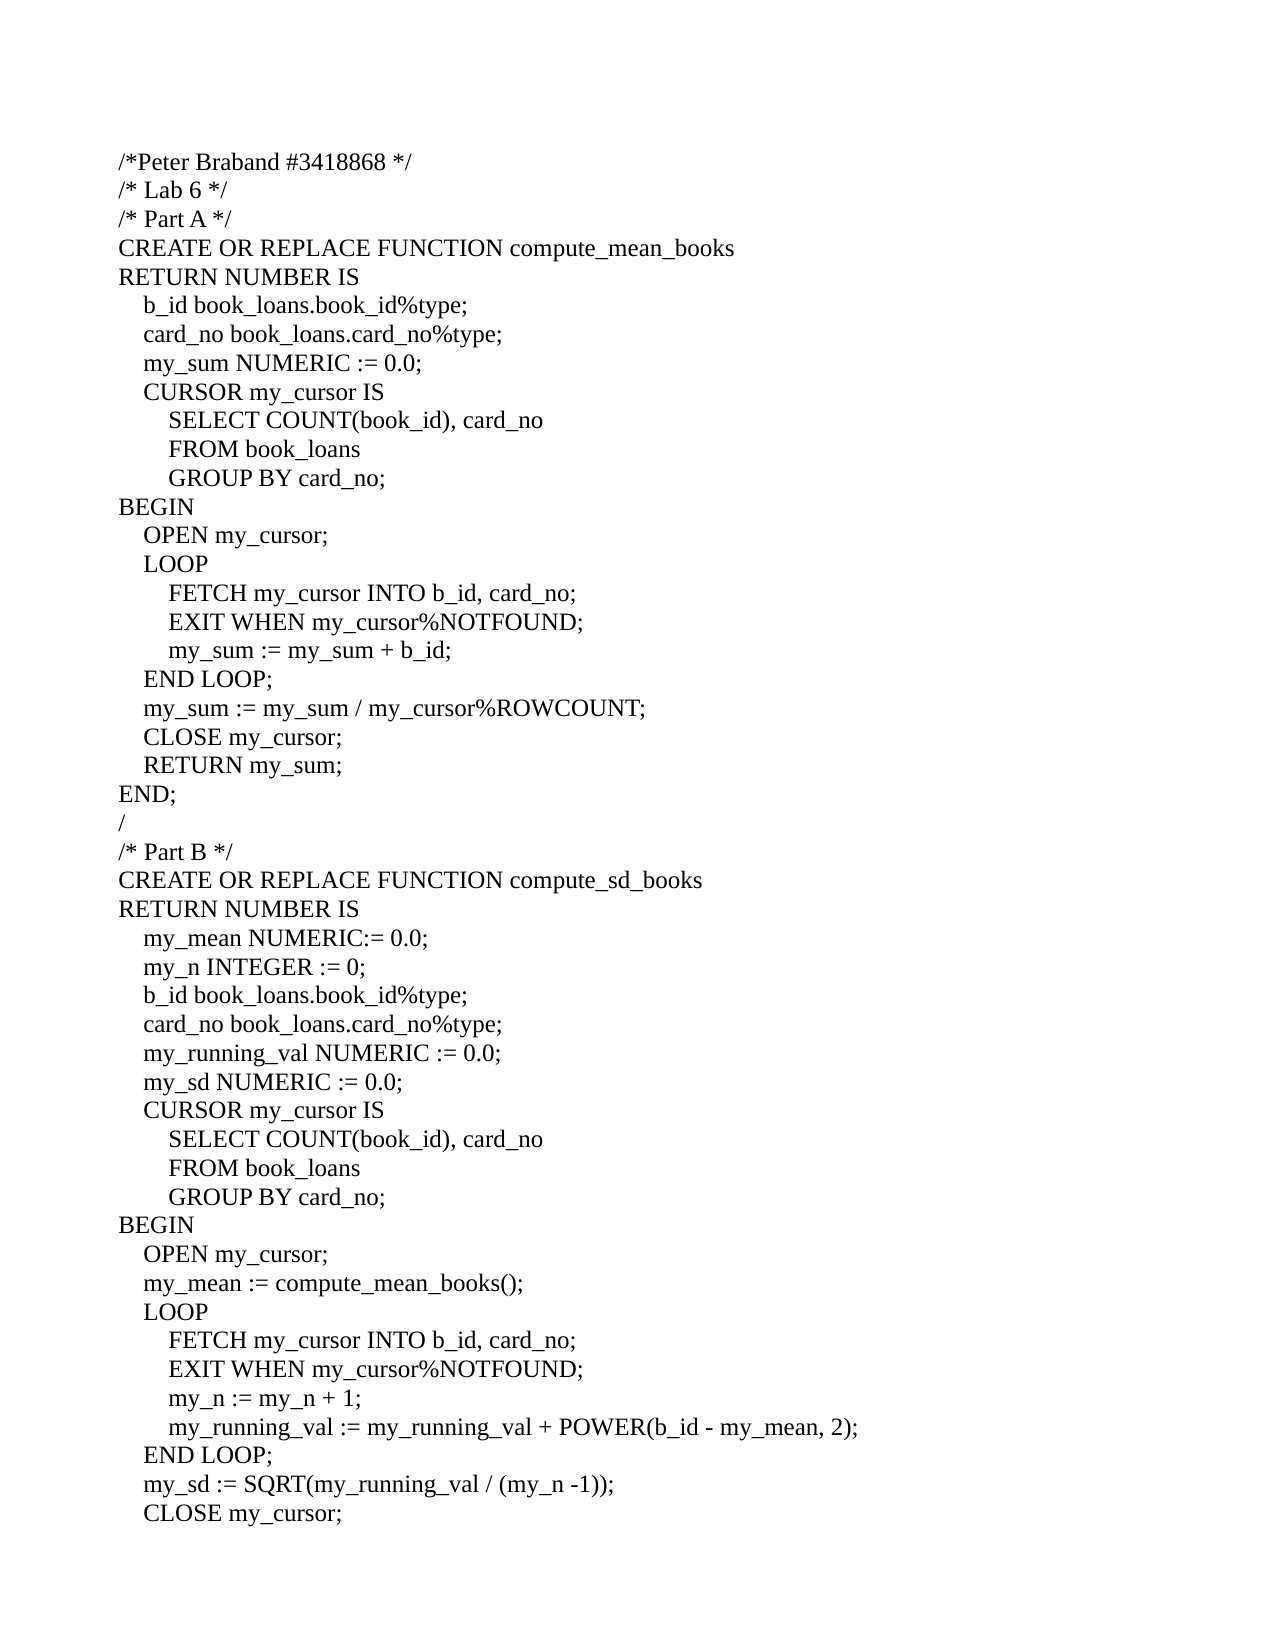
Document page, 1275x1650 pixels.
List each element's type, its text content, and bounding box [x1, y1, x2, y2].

text LOOP [118, 1297, 1157, 1326]
text my_mean := compute_mean_books(); [118, 1268, 1157, 1297]
text RETURN NUMBER IS [118, 262, 1157, 291]
text FETCH my_cursor INTO b_id, card_no; [118, 1326, 1157, 1354]
text my_sd := SQRT(my_running_val / (my_n -1)); [118, 1469, 1157, 1498]
text BEGIN [118, 1211, 1157, 1239]
text my_running_val := my_running_val + POWER(b_id - my_mean, 2); [118, 1412, 1157, 1441]
text /* Lab 6 */ [118, 176, 1157, 204]
text my_sd NUMERIC := 0.0; [118, 1067, 1157, 1096]
text GROUP BY card_no; [118, 1182, 1157, 1211]
text CURSOR my_cursor IS [118, 377, 1157, 406]
text RETURN my_sum; [118, 751, 1157, 779]
text my_n := my_n + 1; [118, 1383, 1157, 1412]
text LOOP [118, 549, 1157, 578]
text CLOSE my_cursor; [118, 1498, 1157, 1527]
text END; [118, 779, 1157, 808]
text my_sum := my_sum / my_cursor%ROWCOUNT; [118, 693, 1157, 722]
text EXIT WHEN my_cursor%NOTFOUND; [118, 1354, 1157, 1383]
text / [118, 808, 1157, 837]
text SELECT COUNT(book_id), card_no [118, 1124, 1157, 1153]
text SELECT COUNT(book_id), card_no [118, 406, 1157, 434]
text card_no book_loans.card_no%type; [118, 1009, 1157, 1038]
text BEGIN [118, 492, 1157, 521]
text OPEN my_cursor; [118, 521, 1157, 549]
text CLOSE my_cursor; [118, 722, 1157, 751]
text my_running_val NUMERIC := 0.0; [118, 1038, 1157, 1067]
text my_mean NUMERIC:= 0.0; [118, 923, 1157, 952]
text FETCH my_cursor INTO b_id, card_no; [118, 578, 1157, 607]
text RETURN NUMBER IS [118, 894, 1157, 923]
text my_sum NUMERIC := 0.0; [118, 348, 1157, 377]
text CREATE OR REPLACE FUNCTION compute_sd_books [118, 866, 1157, 894]
text /* Part A */ [118, 204, 1157, 233]
text my_n INTEGER := 0; [118, 952, 1157, 981]
text END LOOP; [118, 1441, 1157, 1469]
text /* Part B */ [118, 837, 1157, 866]
text CREATE OR REPLACE FUNCTION compute_mean_books [118, 233, 1157, 262]
text CURSOR my_cursor IS [118, 1096, 1157, 1124]
text /*Peter Braband #3418868 */ [118, 147, 1157, 176]
text b_id book_loans.book_id%type; [118, 981, 1157, 1009]
text OPEN my_cursor; [118, 1239, 1157, 1268]
text END LOOP; [118, 664, 1157, 693]
text GROUP BY card_no; [118, 463, 1157, 492]
text b_id book_loans.book_id%type; [118, 291, 1157, 319]
text my_sum := my_sum + b_id; [118, 636, 1157, 664]
text FROM book_loans [118, 434, 1157, 463]
text FROM book_loans [118, 1153, 1157, 1182]
text EXIT WHEN my_cursor%NOTFOUND; [118, 607, 1157, 636]
text card_no book_loans.card_no%type; [118, 319, 1157, 348]
